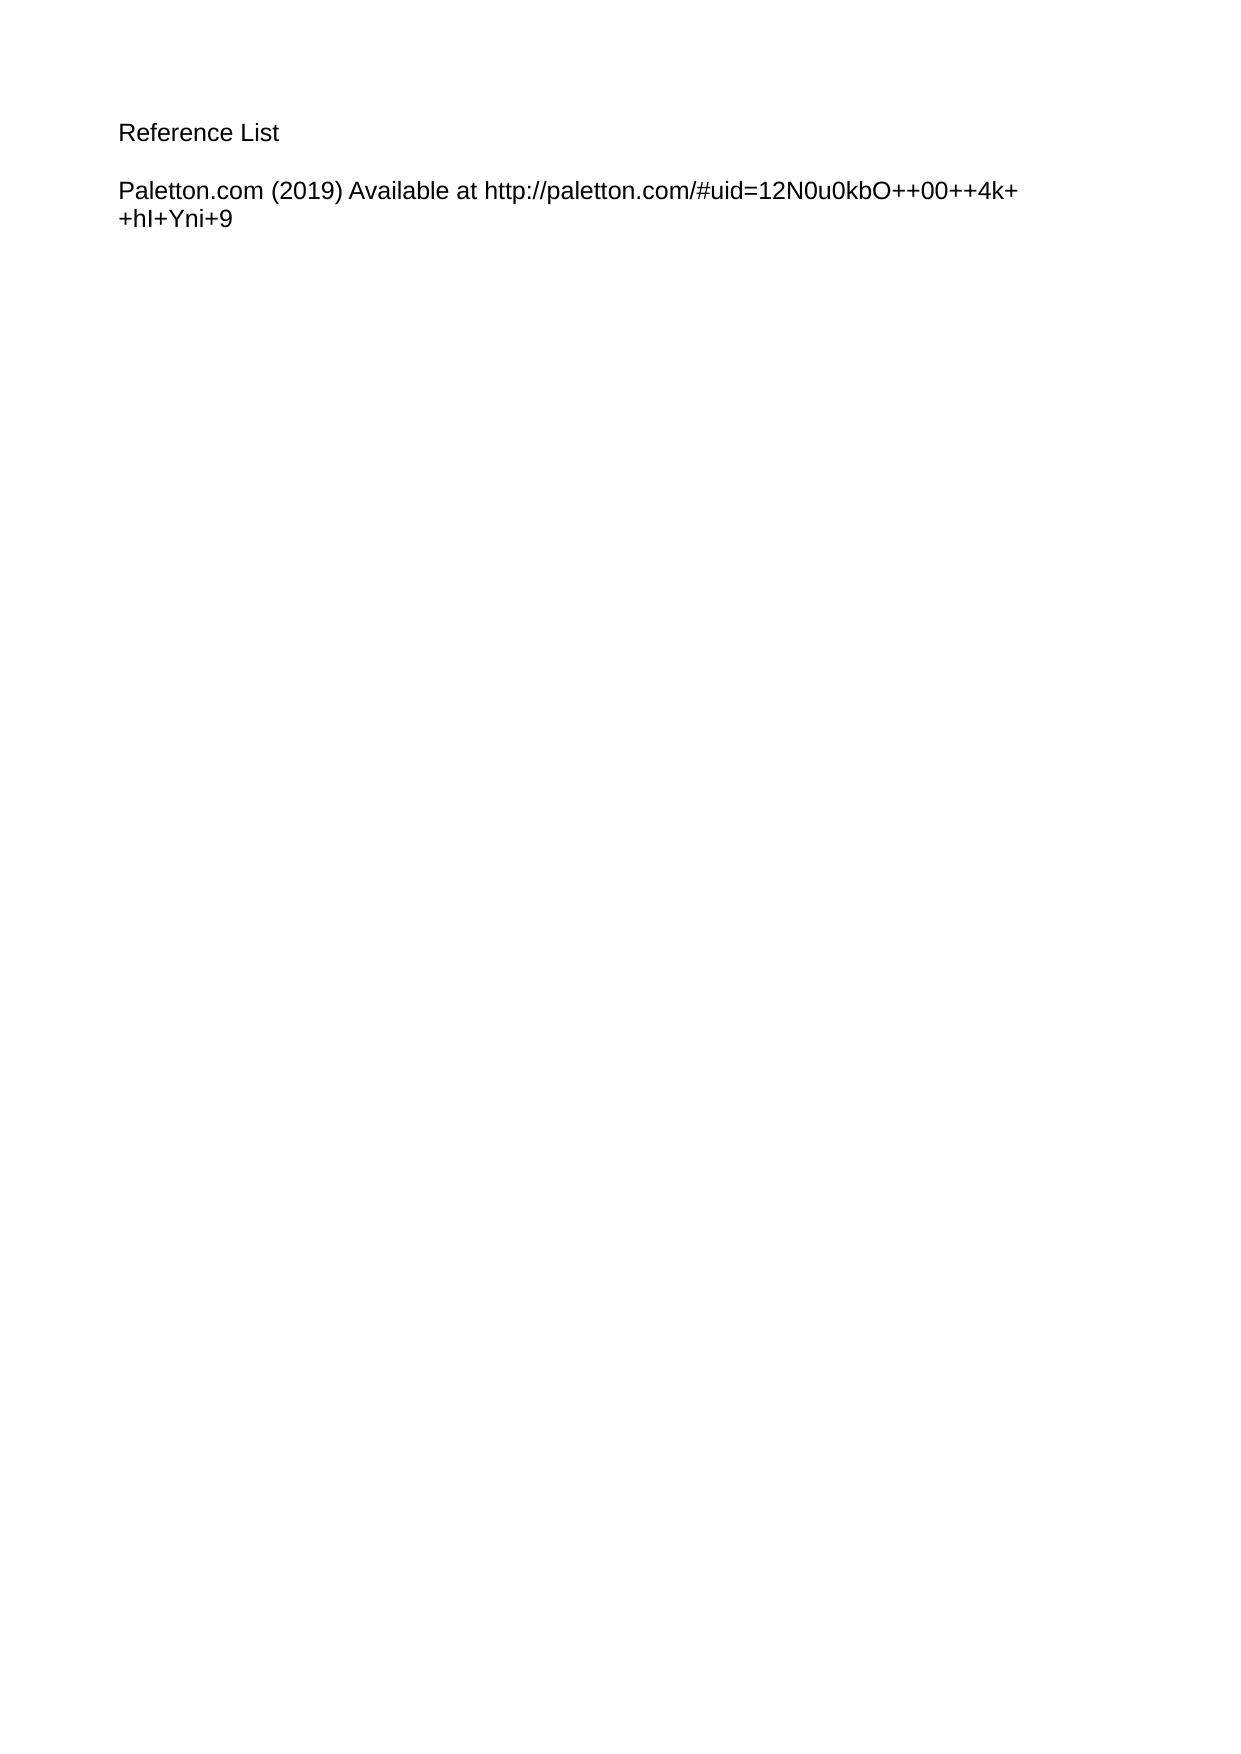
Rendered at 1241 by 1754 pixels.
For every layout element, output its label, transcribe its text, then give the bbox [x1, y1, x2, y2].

text Paletton.com (2019) Available at http://paletton.com/#uid=12N0u0kbO++00++4k++hI+Yni+9 [118, 176, 1122, 233]
text Reference List [118, 118, 1122, 147]
